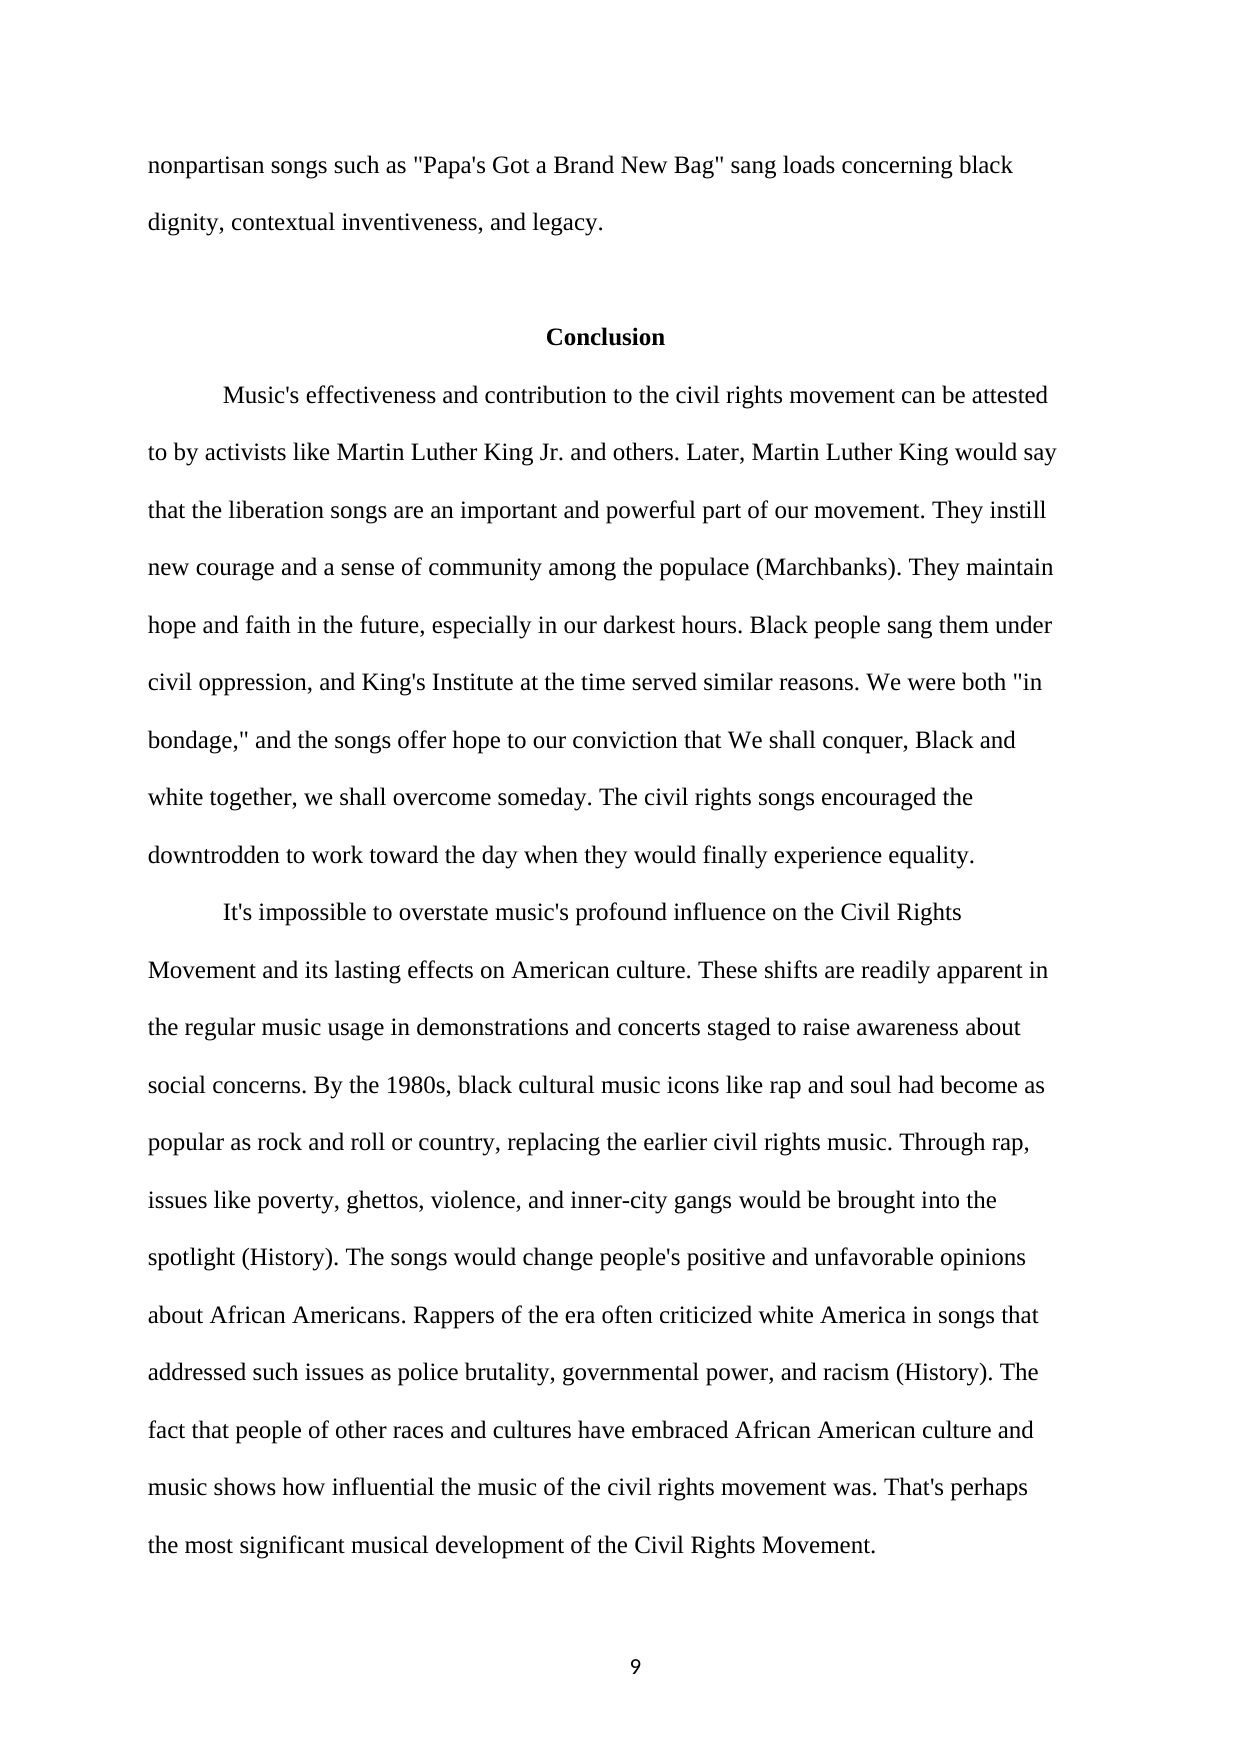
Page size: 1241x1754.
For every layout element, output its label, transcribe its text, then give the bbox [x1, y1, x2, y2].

text It's impossible to overstate music's profound influence on the Civil Rights Movement and its lasting effects on American culture. These shifts are readily apparent in the regular music usage in demonstrations and concerts staged to raise awareness about social concerns. By the 1980s, black cultural music icons like rap and soul had become as popular as rock and roll or country, replacing the earlier civil rights music. Through rap, issues like poverty, ghettos, violence, and inner-city gangs would be brought into the spotlight (History). The songs would change people's positive and unfavorable opinions about African Americans. Rappers of the era often criticized white America in songs that addressed such issues as police brutality, governmental power, and racism (History). The fact that people of other races and cultures have embraced African American culture and music shows how influential the music of the civil rights movement was. That's perhaps the most significant musical development of the Civil Rights Movement. [148, 897, 1063, 1559]
text Music's effectiveness and contribution to the civil rights movement can be attested to by activists like Martin Luther King Jr. and others. Later, Martin Luther King would say that the liberation songs are an important and powerful part of our movement. They instill new courage and a sense of community among the populace (Marchbanks). They maintain hope and faith in the future, especially in our darkest hours. Black people sang them under civil oppression, and King's Institute at the time served similar reasons. We were both "in bondage," and the songs offer hope to our conviction that We shall conquer, Black and white together, we shall overcome someday. The civil rights songs encouraged the downtrodden to work toward the day when they would finally experience equality. [148, 380, 1063, 869]
text Conclusion [148, 322, 1063, 351]
text nonpartisan songs such as "Papa's Got a Brand New Bag" sang loads concerning black dignity, contextual inventiveness, and legacy. [148, 150, 1063, 236]
